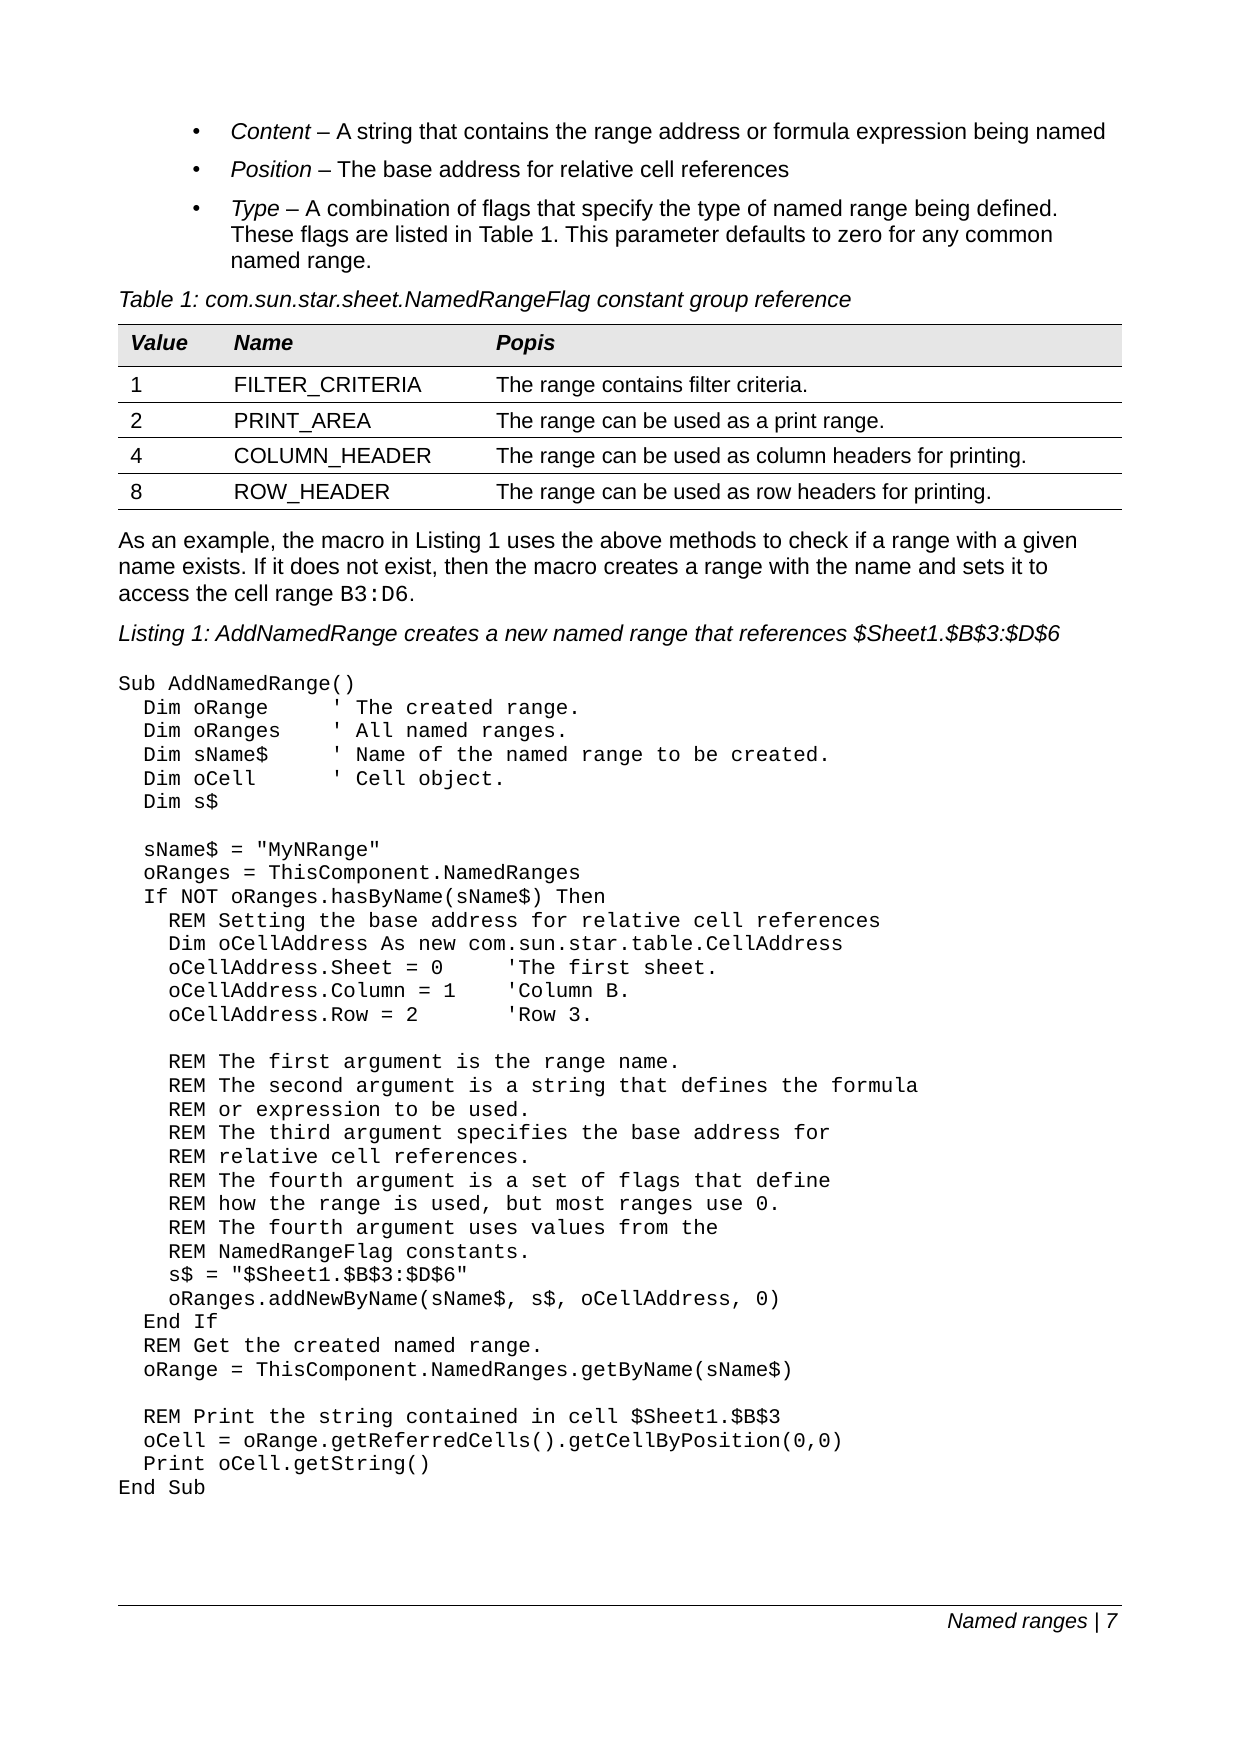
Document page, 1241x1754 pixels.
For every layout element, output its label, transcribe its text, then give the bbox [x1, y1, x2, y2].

table_cell 4 [118, 438, 222, 473]
table_header Name [222, 325, 484, 366]
text oRanges.addNewByName(sName$, s$, oCellAddress, 0) [118, 1288, 1122, 1312]
text REM Get the created named range. [118, 1335, 1122, 1359]
text Dim sName$ ' Name of the named range to be created. [118, 744, 1122, 768]
text If NOT oRanges.hasByName(sName$) Then [118, 886, 1122, 909]
table_header Value [118, 325, 222, 366]
table_cell The range contains filter criteria. [484, 367, 1122, 402]
table_cell The range can be used as column headers for printing. [484, 438, 1122, 473]
text REM how the range is used, but most ranges use 0. [118, 1193, 1122, 1217]
text REM NamedRangeFlag constants. [118, 1241, 1122, 1264]
text Dim oRange ' The created range. [118, 697, 1122, 720]
table_cell 8 [118, 474, 222, 509]
text Print oCell.getString() [118, 1453, 1122, 1477]
table_cell 1 [118, 367, 222, 402]
text s$ = "$Sheet1.$B$3:$D$6" [118, 1264, 1122, 1288]
text REM The second argument is a string that defines the formula [118, 1075, 1122, 1099]
text REM The fourth argument is a set of flags that define [118, 1170, 1122, 1193]
text Sub AddNamedRange() [118, 673, 1122, 697]
text End Sub [118, 1477, 1122, 1501]
list Content – A string that contains the range address or formula expression being named [192, 118, 1122, 144]
text Listing 1: AddNamedRange creates a new named range that references $Sheet1.$B$3:$D$6 [118, 620, 1122, 647]
text oRanges = ThisComponent.NamedRanges [118, 862, 1122, 886]
text Dim oRanges ' All named ranges. [118, 720, 1122, 744]
table_header Popis [484, 325, 1122, 366]
text oCellAddress.Sheet = 0 'The first sheet. [118, 957, 1122, 981]
text REM The first argument is the range name. [118, 1051, 1122, 1075]
text REM The third argument specifies the base address for [118, 1122, 1122, 1146]
table_cell The range can be used as row headers for printing. [484, 474, 1122, 509]
text End If [118, 1312, 1122, 1335]
list Type – A combination of flags that specify the type of named range being defined. These flags are listed in Table 1. This parameter defaults to zero for any common named range. [192, 195, 1122, 274]
text Dim s$ [118, 791, 1122, 815]
text oCell = oRange.getReferredCells().getCellByPosition(0,0) [118, 1430, 1122, 1453]
text REM Print the string contained in cell $Sheet1.$B$3 [118, 1406, 1122, 1430]
text REM Setting the base address for relative cell references [118, 909, 1122, 933]
text Dim oCellAddress As new com.sun.star.table.CellAddress [118, 933, 1122, 957]
text As an example, the macro in Listing 1 uses the above methods to check if a range with a given name exists. If it does not exist, then the macro creates a range with the name and sets it to access the cell range B3:D6. [118, 527, 1122, 608]
table_cell COLUMN_HEADER [222, 438, 484, 473]
table_cell ROW_HEADER [222, 474, 484, 509]
text REM relative cell references. [118, 1146, 1122, 1170]
text REM The fourth argument uses values from the [118, 1217, 1122, 1241]
text sName$ = "MyNRange" [118, 839, 1122, 862]
text oCellAddress.Row = 2 'Row 3. [118, 1004, 1122, 1028]
text oCellAddress.Column = 1 'Column B. [118, 981, 1122, 1004]
text REM or expression to be used. [118, 1099, 1122, 1122]
list Position – The base address for relative cell references [192, 156, 1122, 183]
text Dim oCell ' Cell object. [118, 768, 1122, 791]
text oRange = ThisComponent.NamedRanges.getByName(sName$) [118, 1359, 1122, 1382]
table_cell 2 [118, 403, 222, 437]
table_cell PRINT_AREA [222, 403, 484, 437]
table_cell FILTER_CRITERIA [222, 367, 484, 402]
text Table 1: com.sun.star.sheet.NamedRangeFlag constant group reference [118, 286, 1122, 312]
table_cell The range can be used as a print range. [484, 403, 1122, 437]
